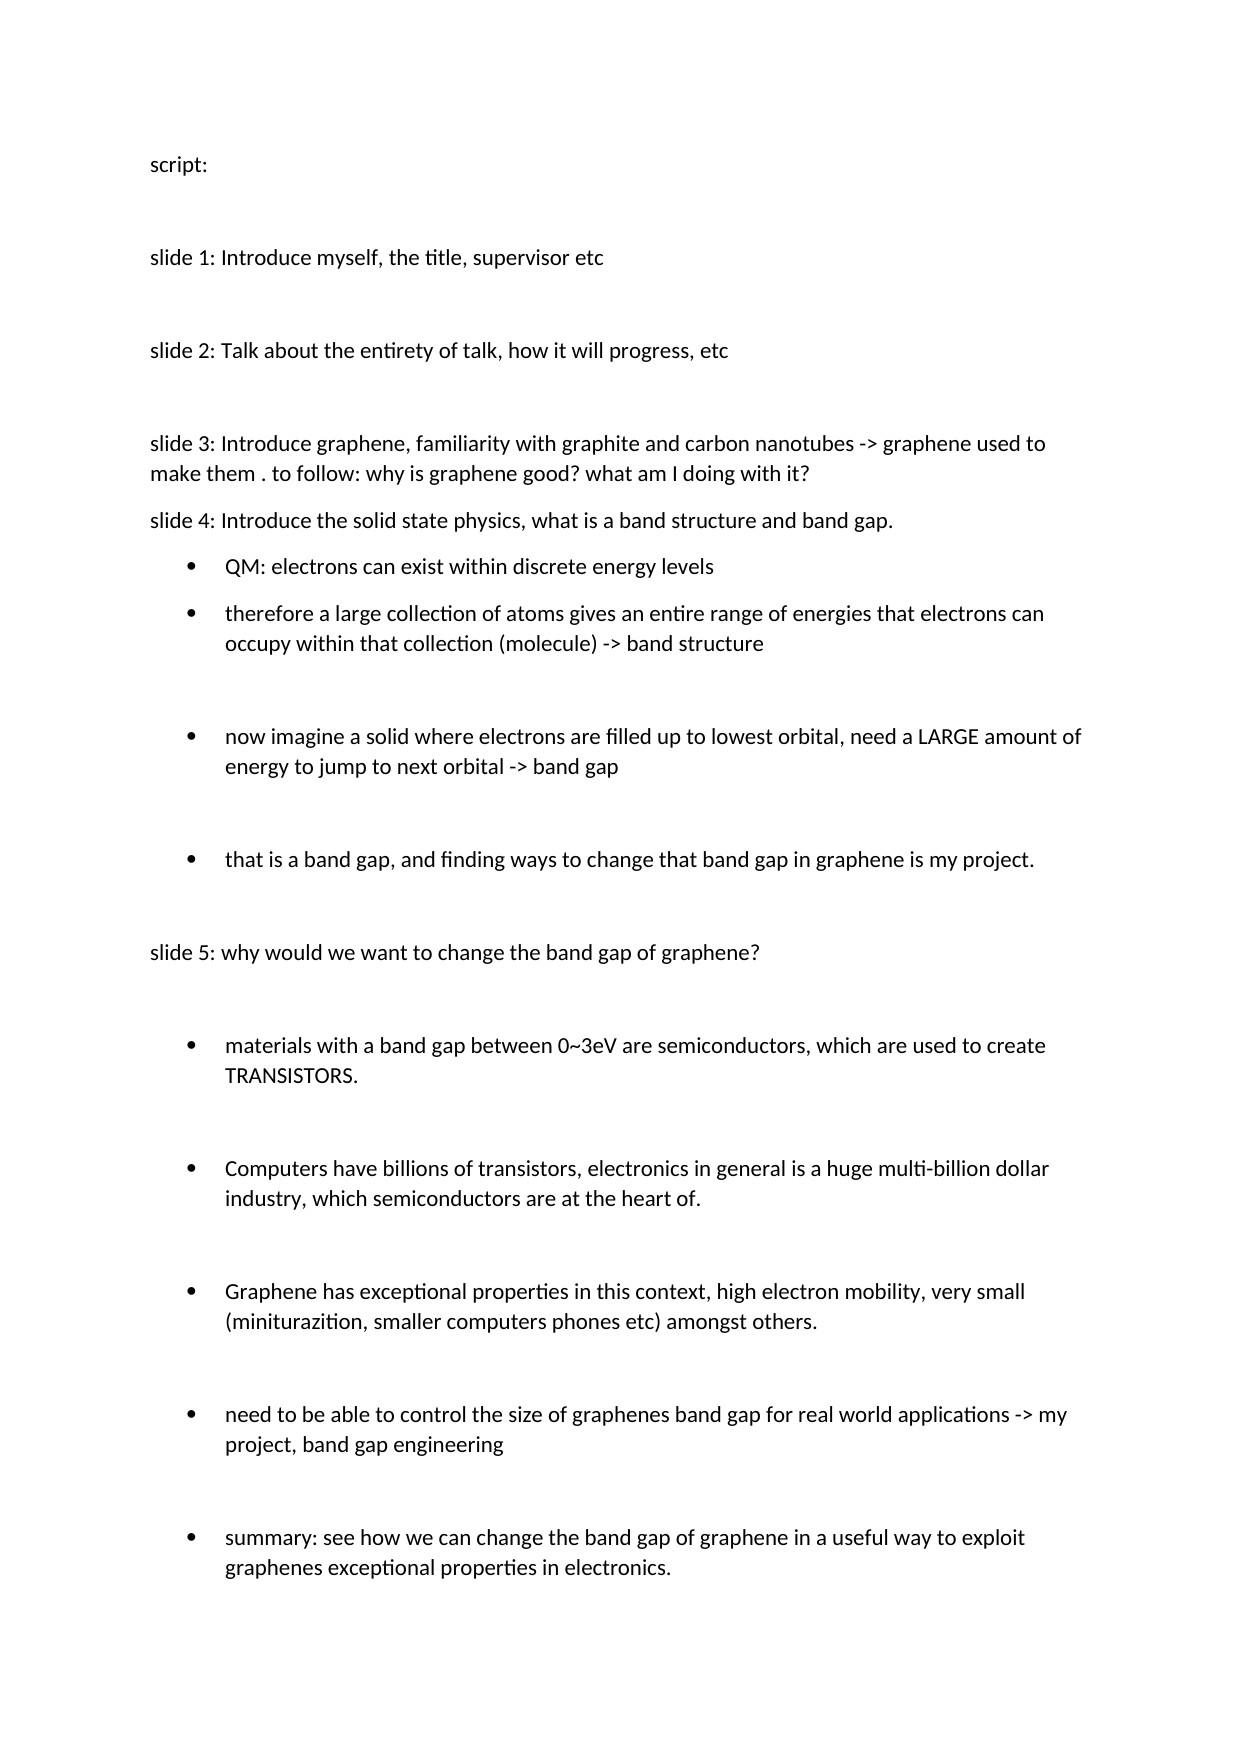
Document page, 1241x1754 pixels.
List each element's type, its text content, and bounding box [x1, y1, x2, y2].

list therefore a large collection of atoms gives an entire range of energies that electrons can occupy within that collection (molecule) -> band structure [187, 599, 1090, 657]
list materials with a band gap between 0~3eV are semiconductors, which are used to create TRANSISTORS. [187, 1031, 1090, 1089]
list now imagine a solid where electrons are filled up to lowest orbital, need a LARGE amount of energy to jump to next orbital -> band gap [187, 722, 1090, 780]
text slide 4: Introduce the solid state physics, what is a band structure and band gap. [150, 506, 1090, 534]
list summary: see how we can change the band gap of graphene in a useful way to exploit graphenes exceptional properties in electronics. [187, 1523, 1090, 1581]
text slide 1: Introduce myself, the title, supervisor etc [150, 243, 1090, 271]
list QM: electrons can exist within discrete energy levels [187, 552, 1090, 580]
text slide 2: Talk about the entirety of talk, how it will progress, etc [150, 336, 1090, 364]
list that is a band gap, and finding ways to change that band gap in graphene is my project. [187, 845, 1090, 873]
text script: [150, 150, 1090, 178]
list need to be able to control the size of graphenes band gap for real world applications -> my project, band gap engineering [187, 1400, 1090, 1458]
list Graphene has exceptional properties in this context, high electron mobility, very small (miniturazition, smaller computers phones etc) amongst others. [187, 1277, 1090, 1335]
text slide 5: why would we want to change the band gap of graphene? [150, 938, 1090, 966]
text slide 3: Introduce graphene, familiarity with graphite and carbon nanotubes -> graphene used to make them . to follow: why is graphene good? what am I doing with it? [150, 429, 1090, 487]
list Computers have billions of transistors, electronics in general is a huge multi-billion dollar industry, which semiconductors are at the heart of. [187, 1154, 1090, 1212]
